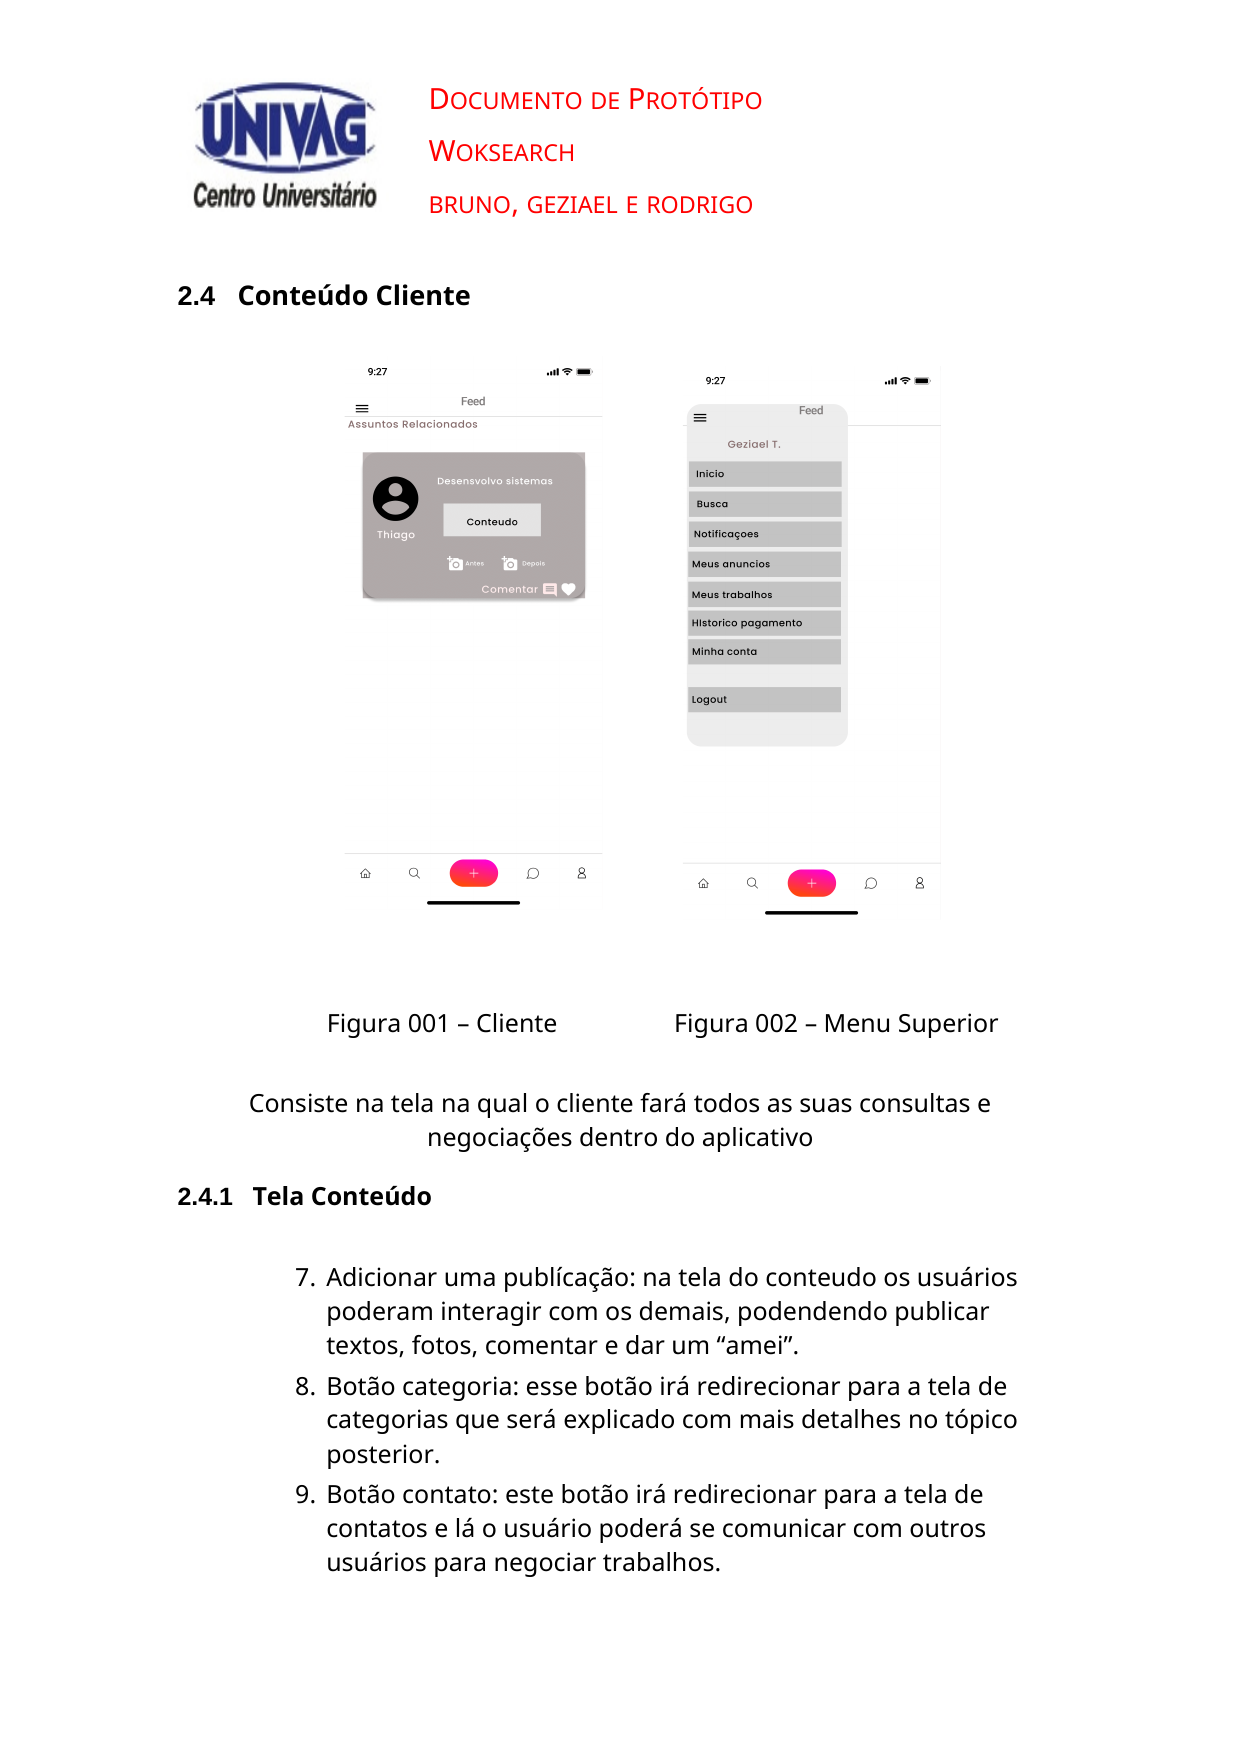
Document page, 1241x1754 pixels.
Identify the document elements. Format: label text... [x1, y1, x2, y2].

subtitle Conteúdo Cliente [177, 277, 1063, 314]
text Consiste na tela na qual o cliente fará todos as suas consultas e negociações dentro do aplicativo [177, 1086, 1063, 1154]
list Adicionar uma publícação: na tela do conteudo os usuários poderam interagir com os demais, podendendo publicar textos, fotos, comentar e dar um “amei”. [288, 1260, 1063, 1362]
picture [177, 78, 396, 212]
picture [682, 366, 941, 920]
text Figura 001 – Cliente Figura 002 – Menu Superior [177, 1005, 1063, 1039]
subtitle Tela Conteúdo [177, 1179, 1063, 1213]
picture [344, 356, 603, 910]
list Botão categoria: esse botão irá redirecionar para a tela de categorias que será explicado com mais detalhes no tópico posterior. [288, 1368, 1063, 1470]
list Botão contato: este botão irá redirecionar para a tela de contatos e lá o usuário poderá se comunicar com outros usuários para negociar trabalhos. [288, 1477, 1063, 1579]
